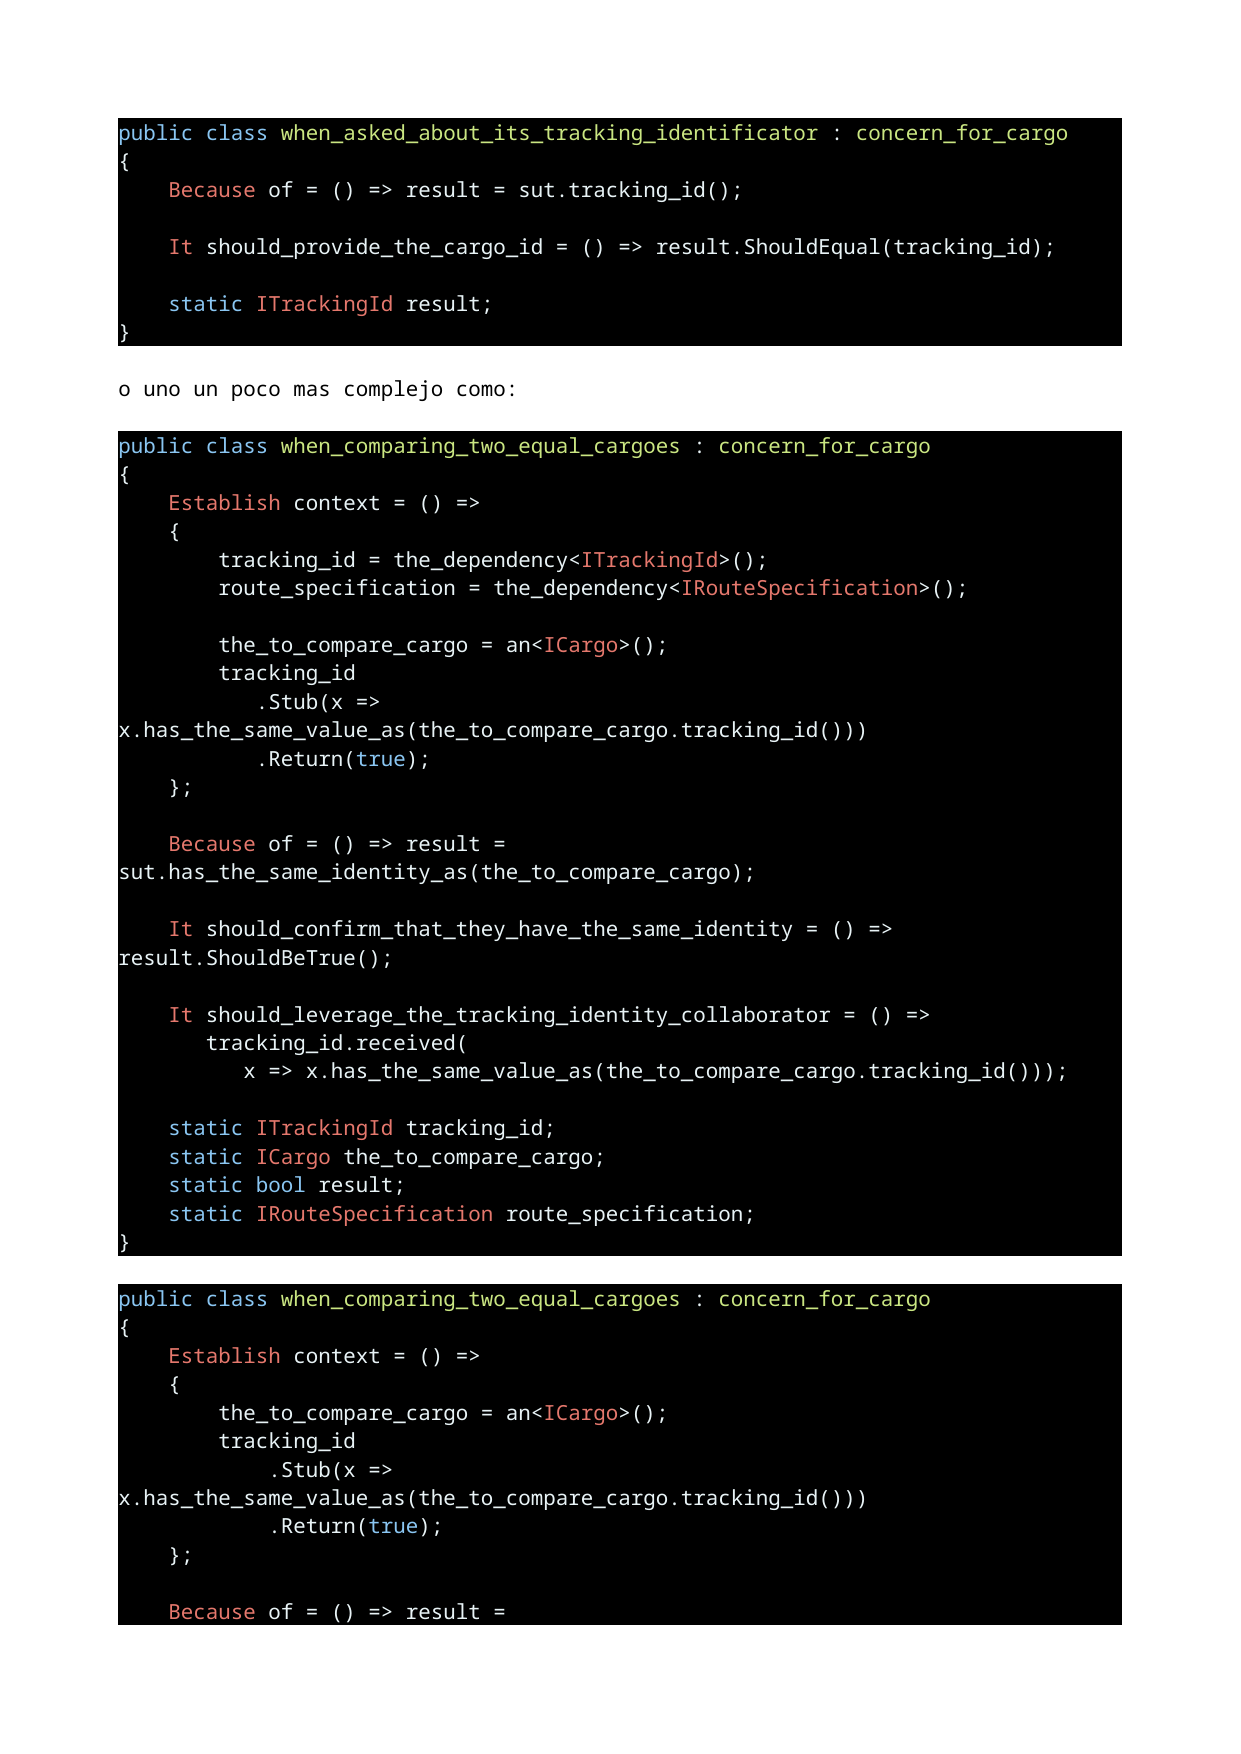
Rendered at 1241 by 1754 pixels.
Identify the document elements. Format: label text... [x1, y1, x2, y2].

text { [118, 459, 1122, 488]
text Establish context = () => [118, 488, 1122, 516]
text tracking_id = the_dependency<ITrackingId>(); [118, 545, 1122, 573]
text static bool result; [118, 1170, 1122, 1199]
text .Stub(x => x.has_the_same_value_as(the_to_compare_cargo.tracking_id())) [118, 1455, 1122, 1512]
text }; [118, 1540, 1122, 1568]
text static ITrackingId tracking_id; [118, 1113, 1122, 1142]
text { [118, 516, 1122, 545]
text .Return(true); [118, 744, 1122, 772]
text tracking_id [118, 658, 1122, 687]
text { [118, 1369, 1122, 1398]
text tracking_id.received( [118, 1028, 1122, 1057]
text { [118, 1312, 1122, 1341]
text static IRouteSpecification route_specification; [118, 1199, 1122, 1227]
text public class when_comparing_two_equal_cargoes : concern_for_cargo [118, 1284, 1122, 1312]
text the_to_compare_cargo = an<ICargo>(); [118, 630, 1122, 658]
text { [118, 147, 1122, 175]
text tracking_id [118, 1426, 1122, 1455]
text .Return(true); [118, 1512, 1122, 1540]
text static ICargo the_to_compare_cargo; [118, 1142, 1122, 1170]
text public class when_asked_about_its_tracking_identificator : concern_for_cargo [118, 118, 1122, 147]
text } [118, 317, 1122, 346]
text }; [118, 772, 1122, 801]
text Because of = () => result = sut.has_the_same_identity_as(the_to_compare_cargo); [118, 829, 1122, 886]
text o uno un poco mas complejo como: [118, 374, 1122, 402]
text public class when_comparing_two_equal_cargoes : concern_for_cargo [118, 431, 1122, 459]
text It should_confirm_that_they_have_the_same_identity = () => result.ShouldBeTrue(); [118, 914, 1122, 971]
text static ITrackingId result; [118, 289, 1122, 317]
text It should_provide_the_cargo_id = () => result.ShouldEqual(tracking_id); [118, 232, 1122, 260]
text the_to_compare_cargo = an<ICargo>(); [118, 1398, 1122, 1426]
text } [118, 1227, 1122, 1256]
text Because of = () => result = sut.tracking_id(); [118, 175, 1122, 203]
text Because of = () => result = [118, 1597, 1122, 1625]
text route_specification = the_dependency<IRouteSpecification>(); [118, 573, 1122, 602]
text x => x.has_the_same_value_as(the_to_compare_cargo.tracking_id())); [118, 1057, 1122, 1085]
text It should_leverage_the_tracking_identity_collaborator = () => [118, 1000, 1122, 1028]
text Establish context = () => [118, 1341, 1122, 1369]
text .Stub(x => x.has_the_same_value_as(the_to_compare_cargo.tracking_id())) [118, 687, 1122, 744]
